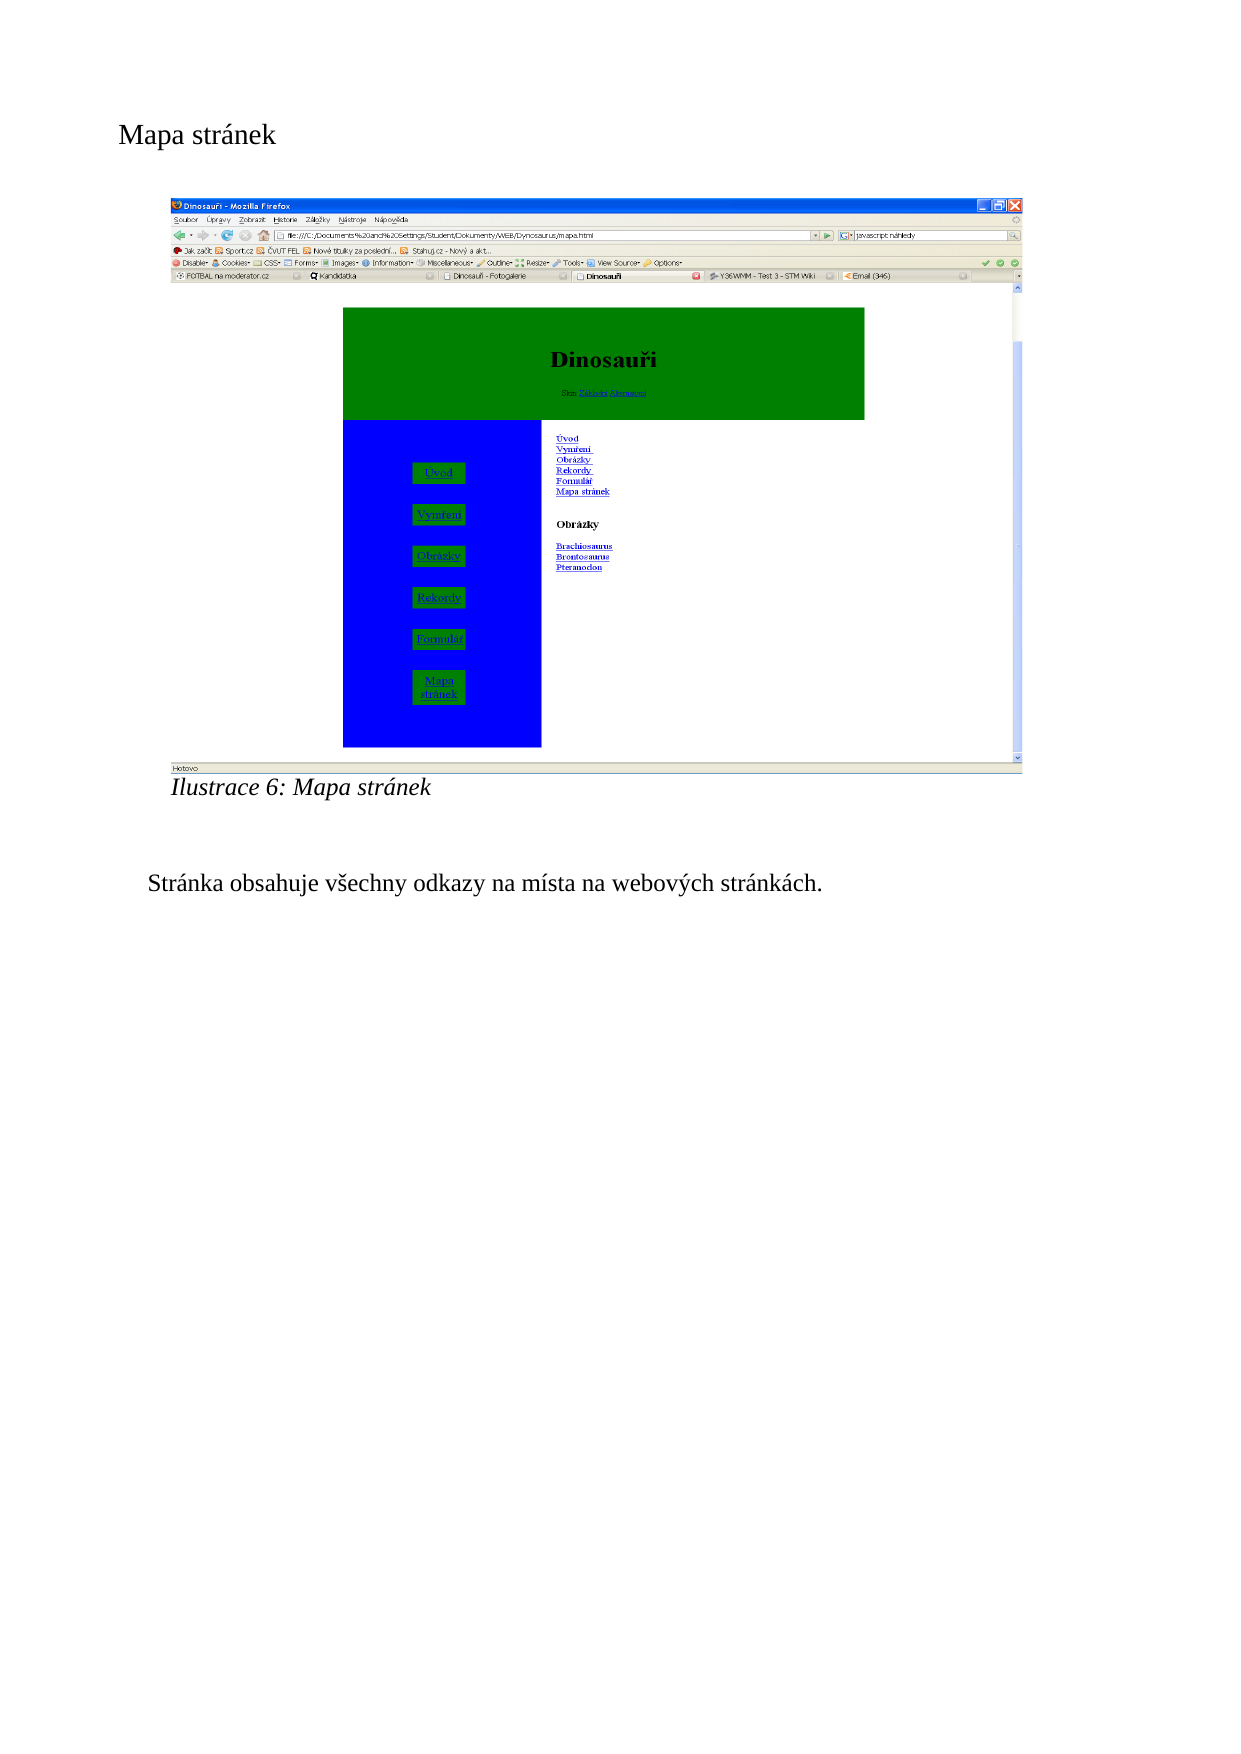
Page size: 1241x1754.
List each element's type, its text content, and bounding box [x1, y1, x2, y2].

text Stránka obsahuje všechny odkazy na místa na webových stránkách. [118, 866, 1122, 898]
picture [170, 198, 1023, 774]
text [171, 186, 1022, 198]
text Ilustrace 6: Mapa stránek [171, 774, 1022, 801]
text Mapa stránek [118, 118, 1122, 150]
